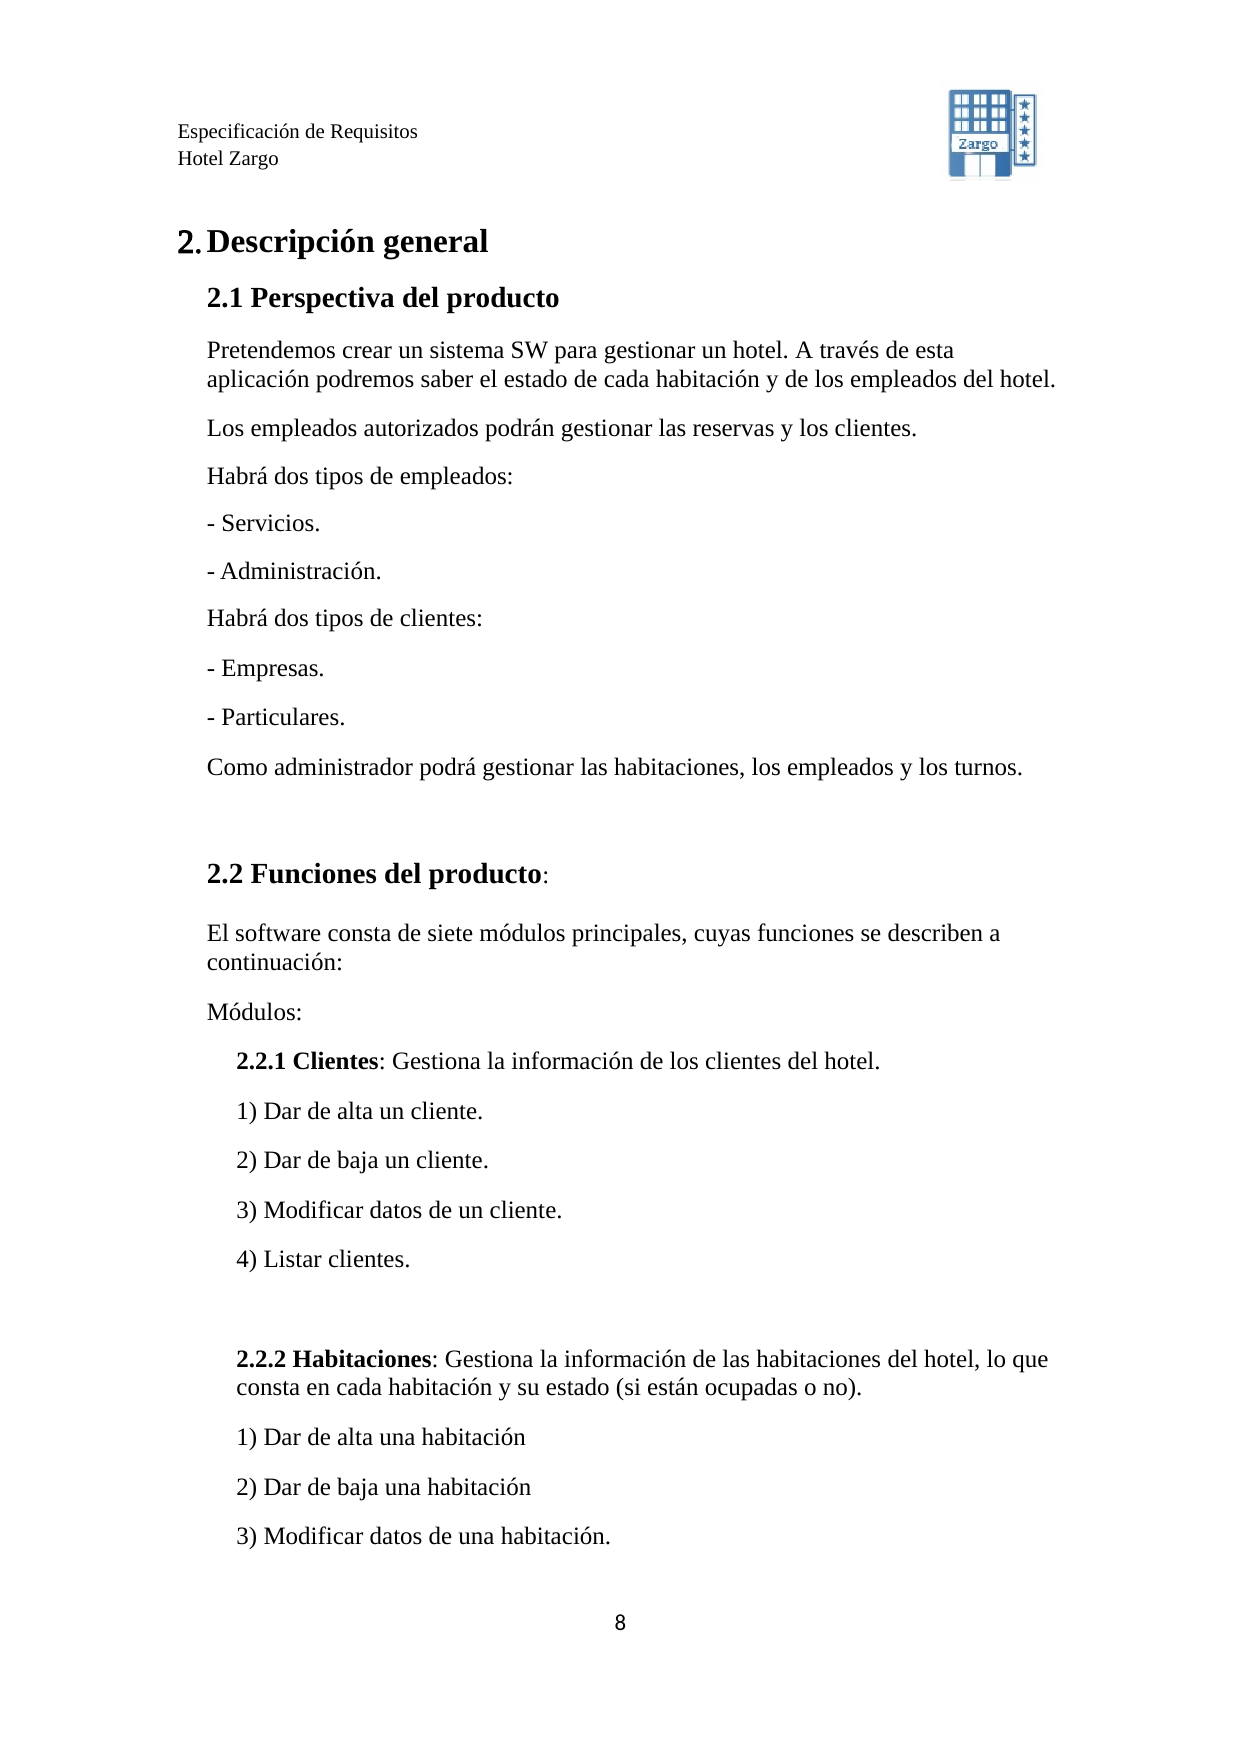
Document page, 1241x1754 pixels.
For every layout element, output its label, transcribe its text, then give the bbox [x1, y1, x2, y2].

text 1) Dar de alta un cliente. [236, 1096, 1063, 1124]
text Los empleados autorizados podrán gestionar las reservas y los clientes. [207, 413, 1063, 442]
text Como administrador podrá gestionar las habitaciones, los empleados y los turnos. [207, 752, 1063, 781]
text 2) Dar de baja una habitación [236, 1472, 1063, 1500]
text - Servicios. [207, 508, 1063, 537]
text Habrá dos tipos de clientes: [207, 603, 1063, 632]
text 2) Dar de baja un cliente. [236, 1145, 1063, 1174]
text - Empresas. [207, 653, 1063, 682]
text 3) Modificar datos de una habitación. [236, 1521, 1063, 1550]
text Habrá dos tipos de empleados: [207, 461, 1063, 489]
text 3) Modificar datos de un cliente. [236, 1195, 1063, 1224]
text 2.2.2 Habitaciones: Gestiona la información de las habitaciones del hotel, lo que consta en cada habitación y su estado (si están ocupadas o no). [236, 1344, 1063, 1401]
text - Administración. [207, 556, 1063, 584]
list Descripción general [177, 221, 1063, 260]
text 2.2 Funciones del producto: El software consta de siete módulos principales, cuyas funciones se describen a continuación: [207, 856, 1063, 976]
picture [939, 81, 1045, 181]
text 4) Listar clientes. [236, 1244, 1063, 1273]
text 2.2.1 Clientes: Gestiona la información de los clientes del hotel. [236, 1046, 1063, 1075]
text 2.1 Perspectiva del producto [207, 281, 1063, 314]
text 1) Dar de alta una habitación [236, 1422, 1063, 1451]
text Pretendemos crear un sistema SW para gestionar un hotel. A través de esta aplicación podremos saber el estado de cada habitación y de los empleados del hotel. [207, 335, 1063, 392]
text - Particulares. [207, 702, 1063, 731]
text Módulos: [207, 997, 1063, 1025]
